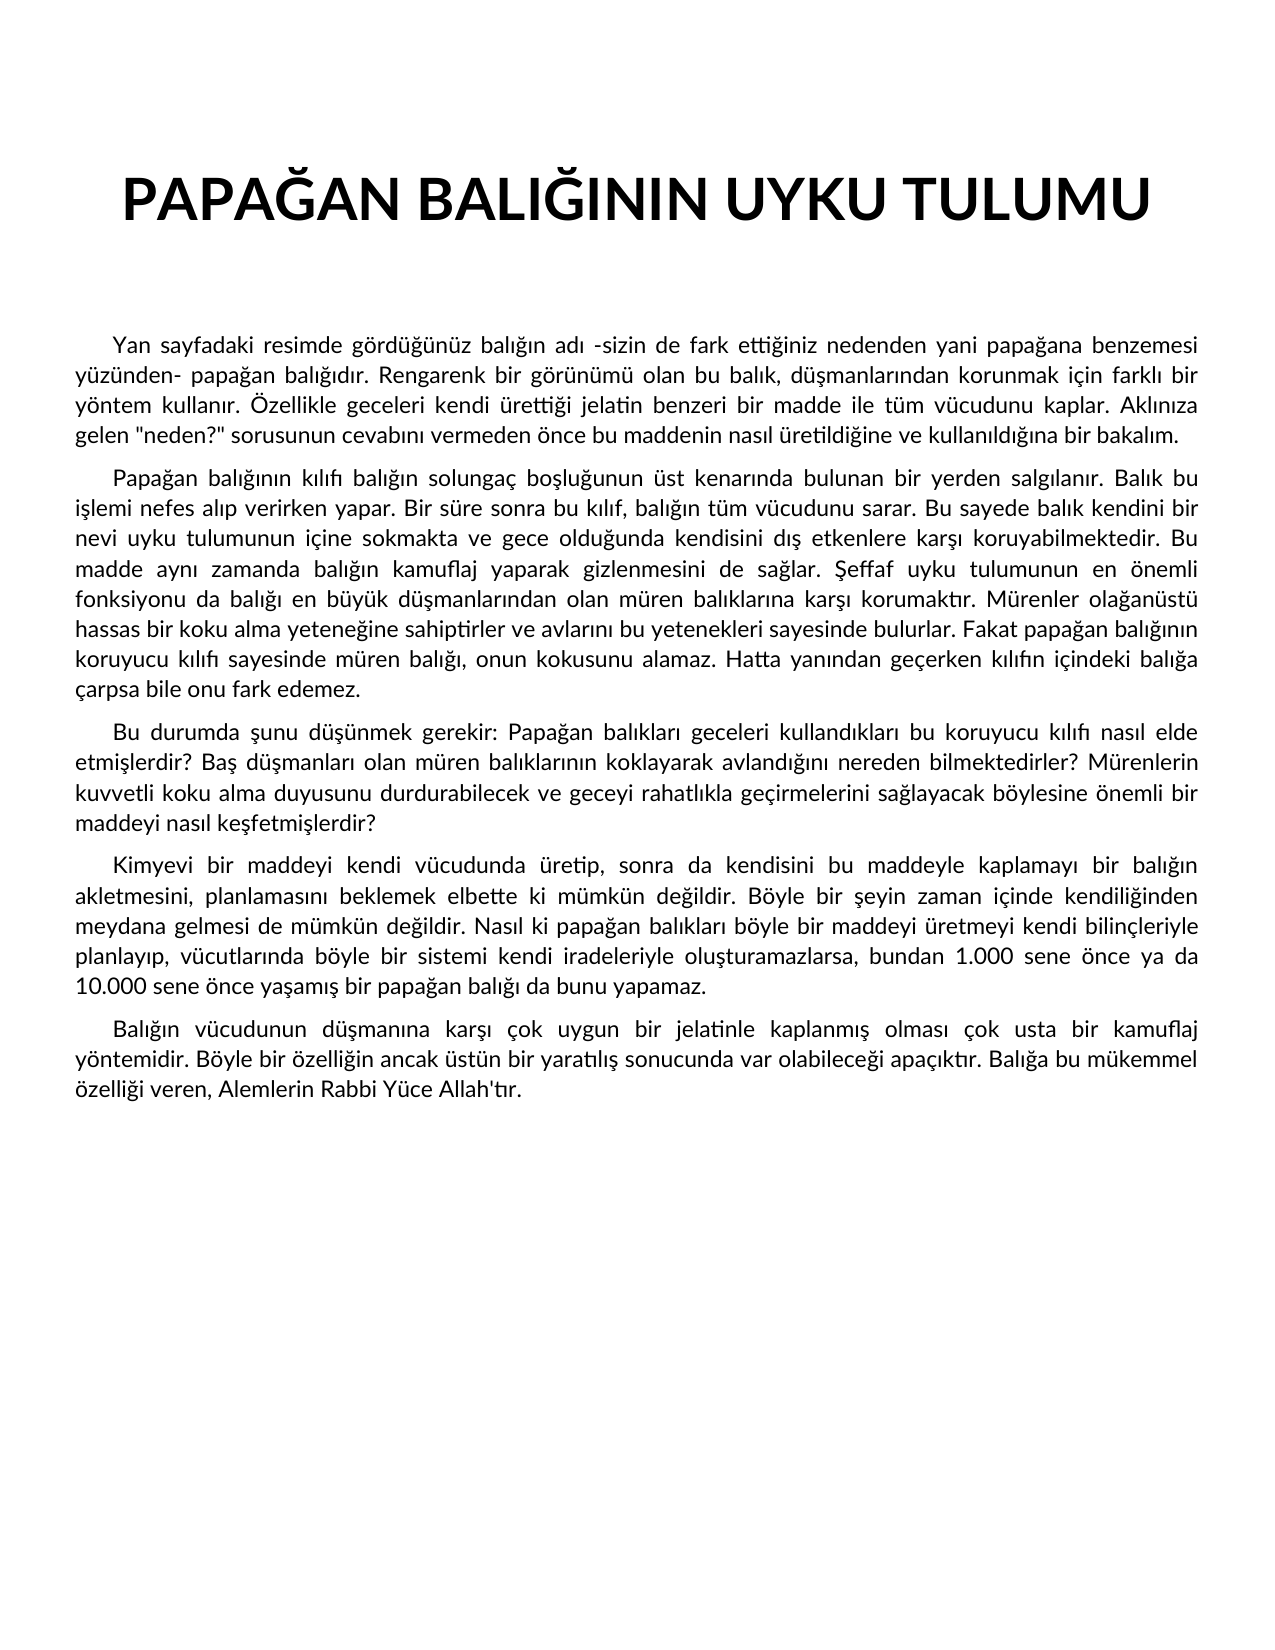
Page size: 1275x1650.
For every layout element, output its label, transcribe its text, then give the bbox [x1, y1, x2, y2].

text Yan sayfadaki resimde gördüğünüz balığın adı -sizin de fark ettiğiniz nedenden yani papağana benzemesi yüzünden- papağan balığıdır. Rengarenk bir görünümü olan bu balık, düşmanlarından korunmak için farklı bir yöntem kullanır. Özellikle geceleri kendi ürettiği jelatin benzeri bir madde ile tüm vücudunu kaplar. Aklınıza gelen "neden?" sorusunun cevabını vermeden önce bu maddenin nasıl üretildiğine ve kullanıldığına bir bakalım. [75, 330, 1200, 448]
subtitle PAPAĞAN BALIĞININ UYKU TULUMU [75, 162, 1200, 232]
text Balığın vücudunun düşmanına karşı çok uygun bir jelatinle kaplanmış olması çok usta bir kamuflaj yöntemidir. Böyle bir özelliğin ancak üstün bir yaratılış sonucunda var olabileceği apaçıktır. Balığa bu mükemmel özelliği veren, Alemlerin Rabbi Yüce Allah'tır. [75, 1015, 1200, 1103]
text Papağan balığının kılıfı balığın solungaç boşluğunun üst kenarında bulunan bir yerden salgılanır. Balık bu işlemi nefes alıp verirken yapar. Bir süre sonra bu kılıf, balığın tüm vücudunu sarar. Bu sayede balık kendini bir nevi uyku tulumunun içine sokmakta ve gece olduğunda kendisini dış etkenlere karşı koruyabilmektedir. Bu madde aynı zamanda balığın kamuflaj yaparak gizlenmesini de sağlar. Şeffaf uyku tulumunun en önemli fonksiyonu da balığı en büyük düşmanlarından olan müren balıklarına karşı korumaktır. Mürenler olağanüstü hassas bir koku alma yeteneğine sahiptirler ve avlarını bu yetenekleri sayesinde bulurlar. Fakat papağan balığının koruyucu kılıfı sayesinde müren balığı, onun kokusunu alamaz. Hatta yanından geçerken kılıfın içindeki balığa çarpsa bile onu fark edemez. [75, 464, 1200, 703]
text Bu durumda şunu düşünmek gerekir: Papağan balıkları geceleri kullandıkları bu koruyucu kılıfı nasıl elde etmişlerdir? Baş düşmanları olan müren balıklarının koklayarak avlandığını nereden bilmektedirler? Mürenlerin kuvvetli koku alma duyusunu durdurabilecek ve geceyi rahatlıkla geçirmelerini sağlayacak böylesine önemli bir maddeyi nasıl keşfetmişlerdir? [75, 718, 1200, 836]
text Kimyevi bir maddeyi kendi vücudunda üretip, sonra da kendisini bu maddeyle kaplamayı bir balığın akletmesini, planlamasını beklemek elbette ki mümkün değildir. Böyle bir şeyin zaman içinde kendiliğinden meydana gelmesi de mümkün değildir. Nasıl ki papağan balıkları böyle bir maddeyi üretmeyi kendi bilinçleriyle planlayıp, vücutlarında böyle bir sistemi kendi iradeleriyle oluşturamazlarsa, bundan 1.000 sene önce ya da 10.000 sene önce yaşamış bir papağan balığı da bunu yapamaz. [75, 851, 1200, 999]
